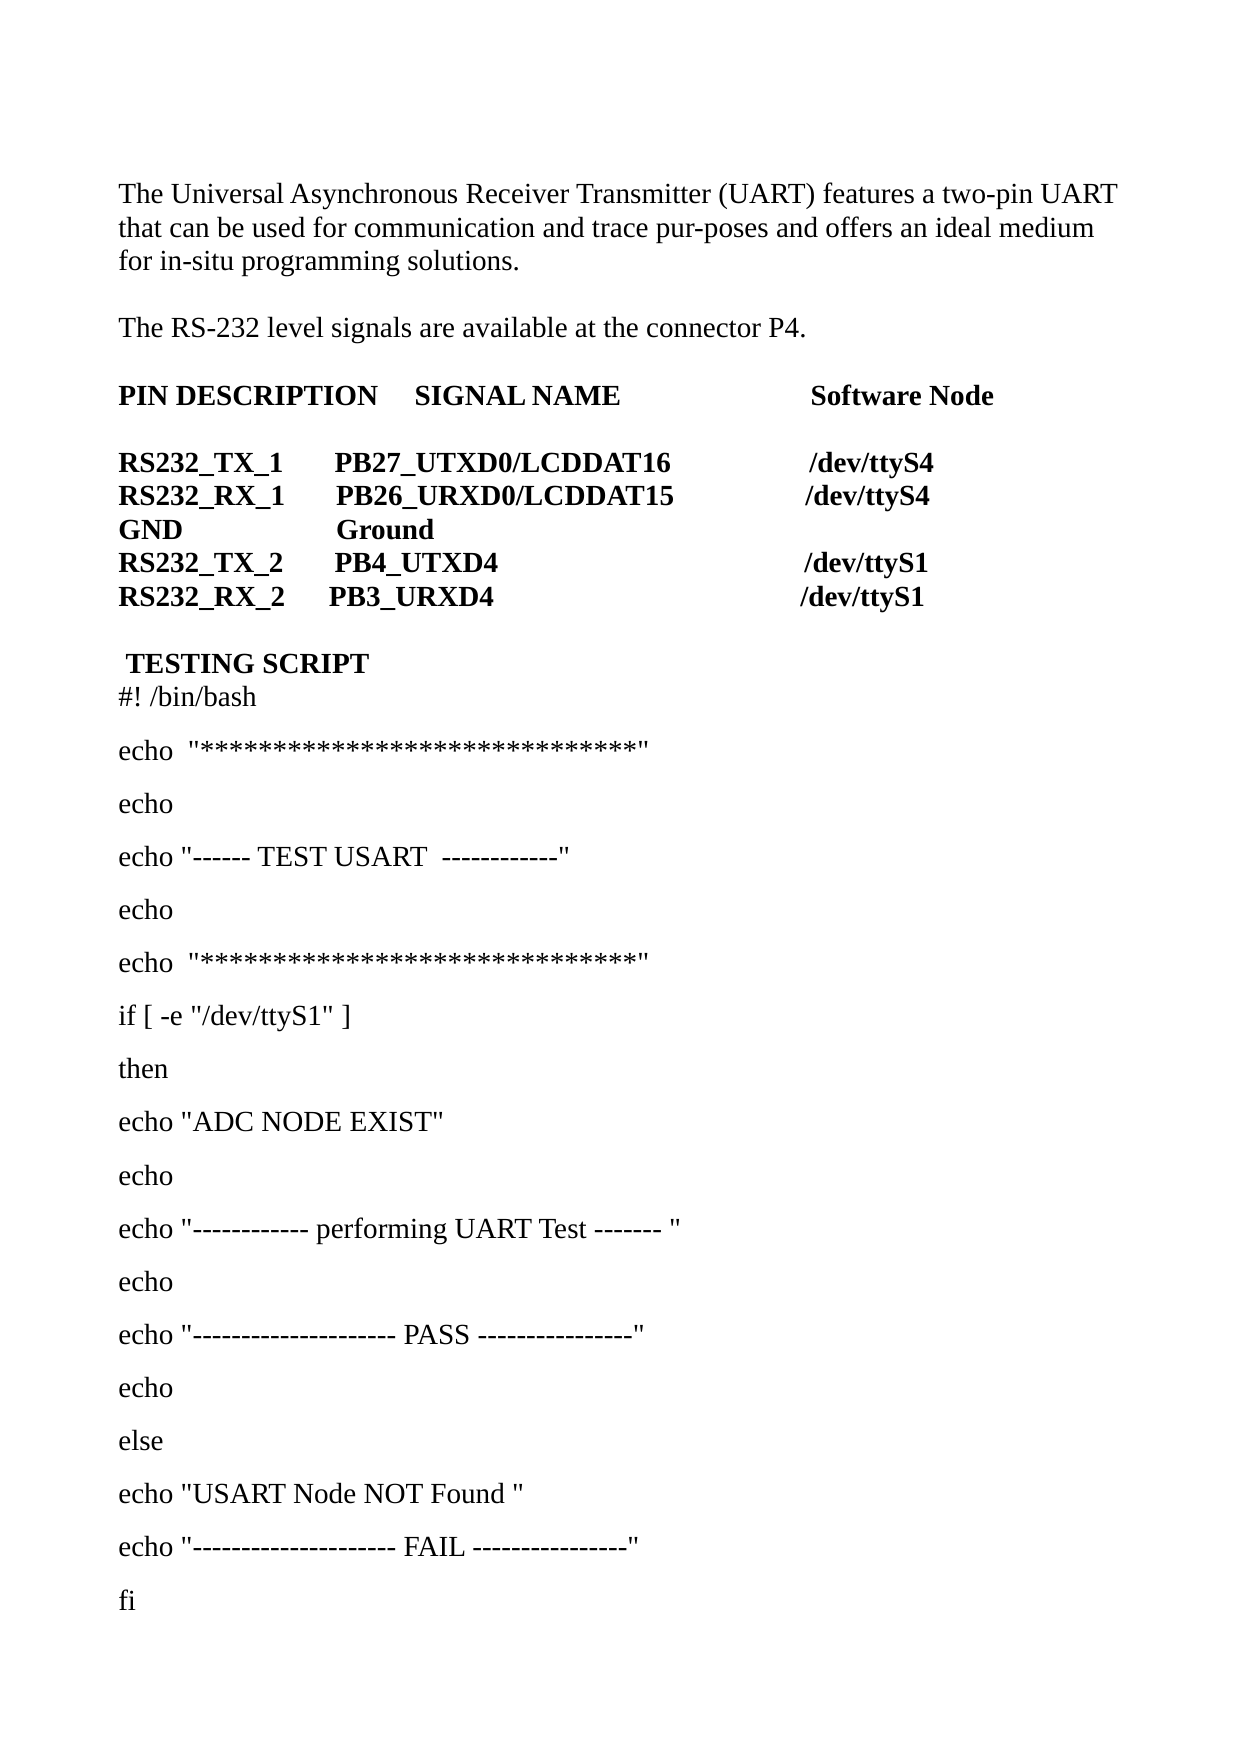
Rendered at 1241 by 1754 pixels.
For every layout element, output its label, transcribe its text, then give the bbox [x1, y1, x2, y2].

text echo "--------------------- PASS ----------------" [118, 1317, 1122, 1351]
text RS232_TX_1 PB27_UTXD0/LCDDAT16 /dev/ttyS4 [118, 445, 1122, 478]
text PIN DESCRIPTION SIGNAL NAME Software Node [118, 378, 1122, 411]
text echo [118, 1158, 1122, 1191]
text echo "******************************" [118, 733, 1122, 766]
text echo "------ TEST USART ------------" [118, 839, 1122, 872]
text echo "ADC NODE EXIST" [118, 1104, 1122, 1138]
text echo [118, 1370, 1122, 1404]
text else [118, 1423, 1122, 1457]
text echo "USART Node NOT Found " [118, 1476, 1122, 1510]
text #! /bin/bash [118, 679, 1122, 713]
text RS232_RX_2 PB3_URXD4 /dev/ttyS1 [118, 579, 1122, 612]
text RS232_RX_1 PB26_URXD0/LCDDAT15 /dev/ttyS4 [118, 478, 1122, 512]
text echo [118, 786, 1122, 819]
text echo [118, 1264, 1122, 1297]
text echo [118, 892, 1122, 926]
text echo "------------ performing UART Test ------- " [118, 1211, 1122, 1244]
text The Universal Asynchronous Receiver Transmitter (UART) features a two-pin UART that can be used for communication and trace pur-poses and offers an ideal medium for in-situ programming solutions. [118, 176, 1122, 277]
text echo "******************************" [118, 945, 1122, 979]
text fi [118, 1583, 1122, 1616]
text The RS-232 level signals are available at the connector P4. [118, 311, 1122, 344]
text TESTING SCRIPT [118, 612, 1122, 679]
text then [118, 1051, 1122, 1085]
text echo "--------------------- FAIL ----------------" [118, 1529, 1122, 1563]
text GND Ground [118, 512, 1122, 545]
text if [ -e "/dev/ttyS1" ] [118, 998, 1122, 1032]
text RS232_TX_2 PB4_UTXD4 /dev/ttyS1 [118, 545, 1122, 579]
